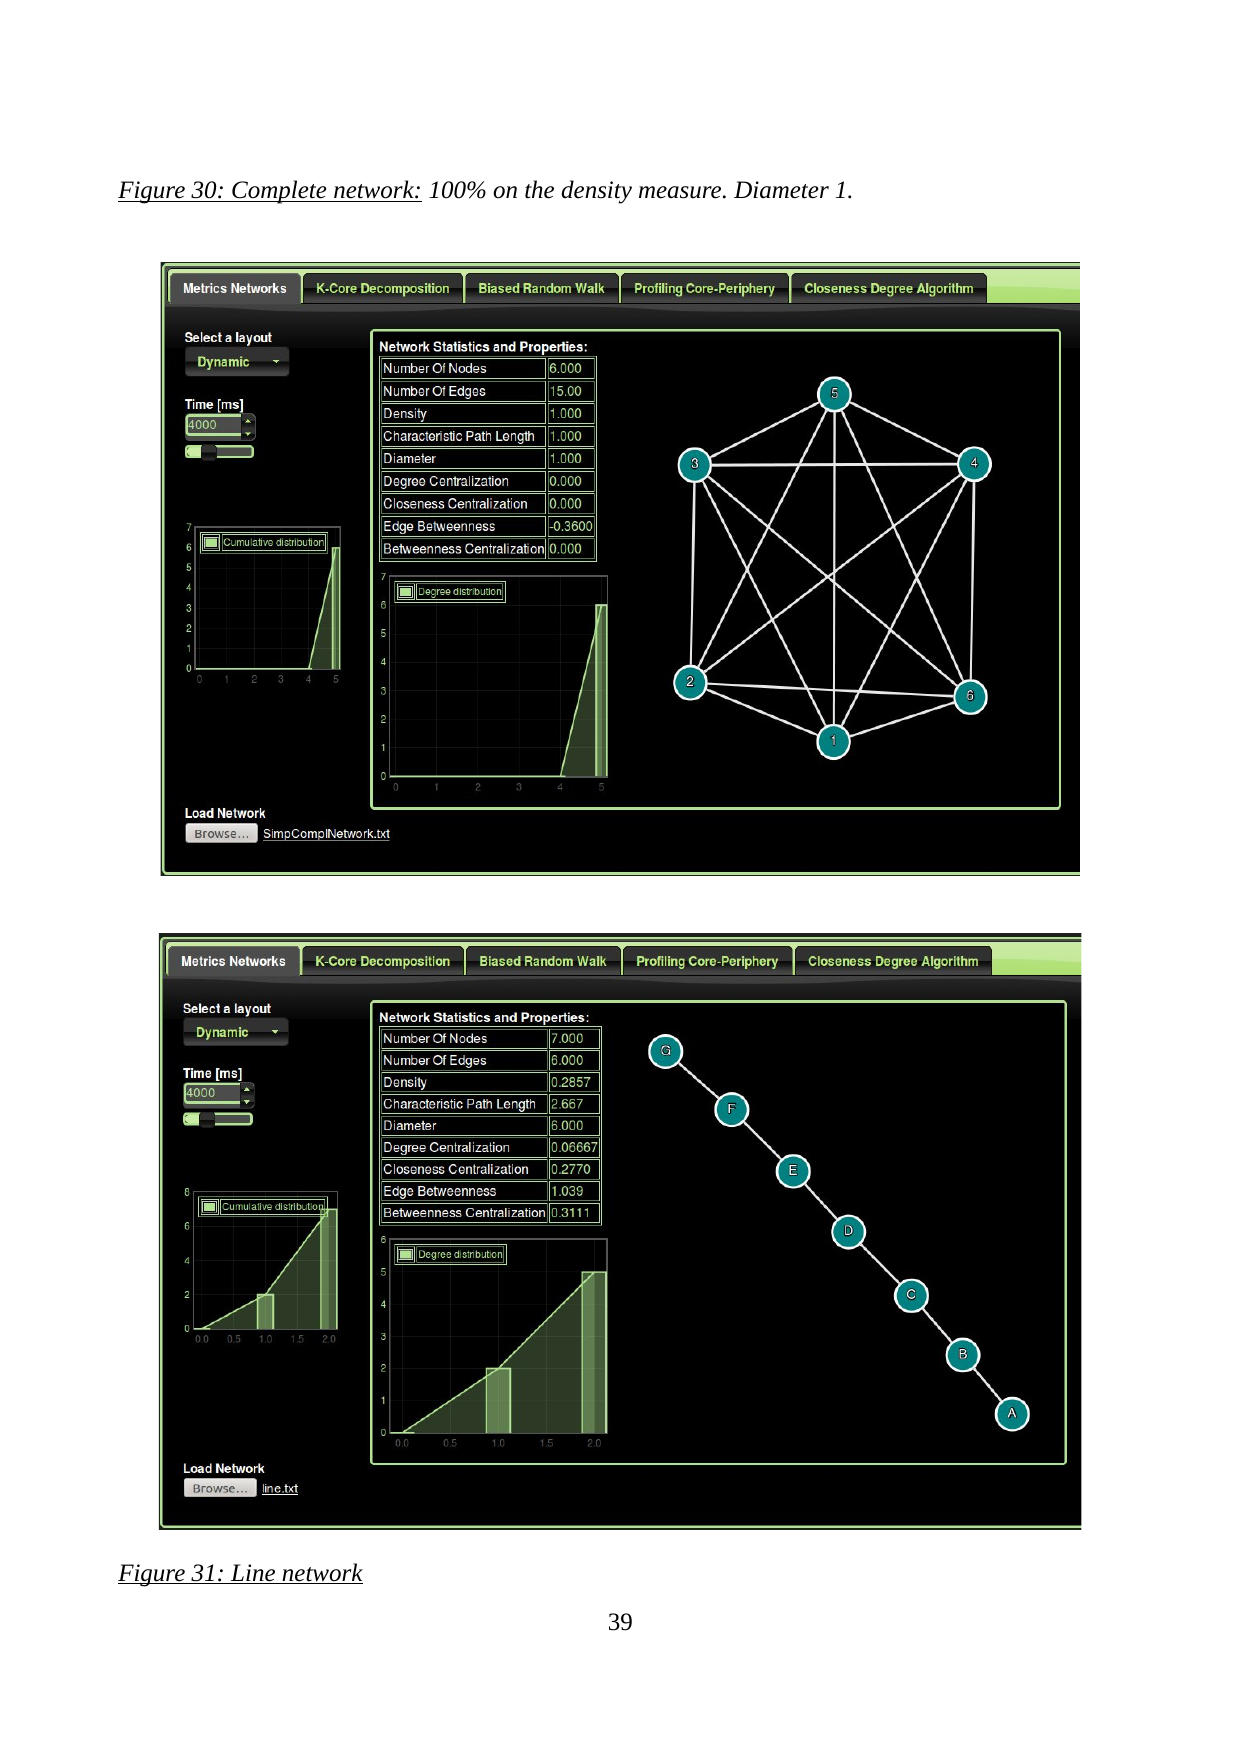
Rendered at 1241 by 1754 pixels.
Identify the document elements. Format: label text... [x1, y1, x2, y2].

text Figure 30: Complete network: 100% on the density measure. Diameter 1. [118, 176, 1122, 204]
text Figure 31: Line network [118, 1558, 1122, 1587]
picture [160, 262, 1080, 876]
picture [158, 933, 1082, 1530]
